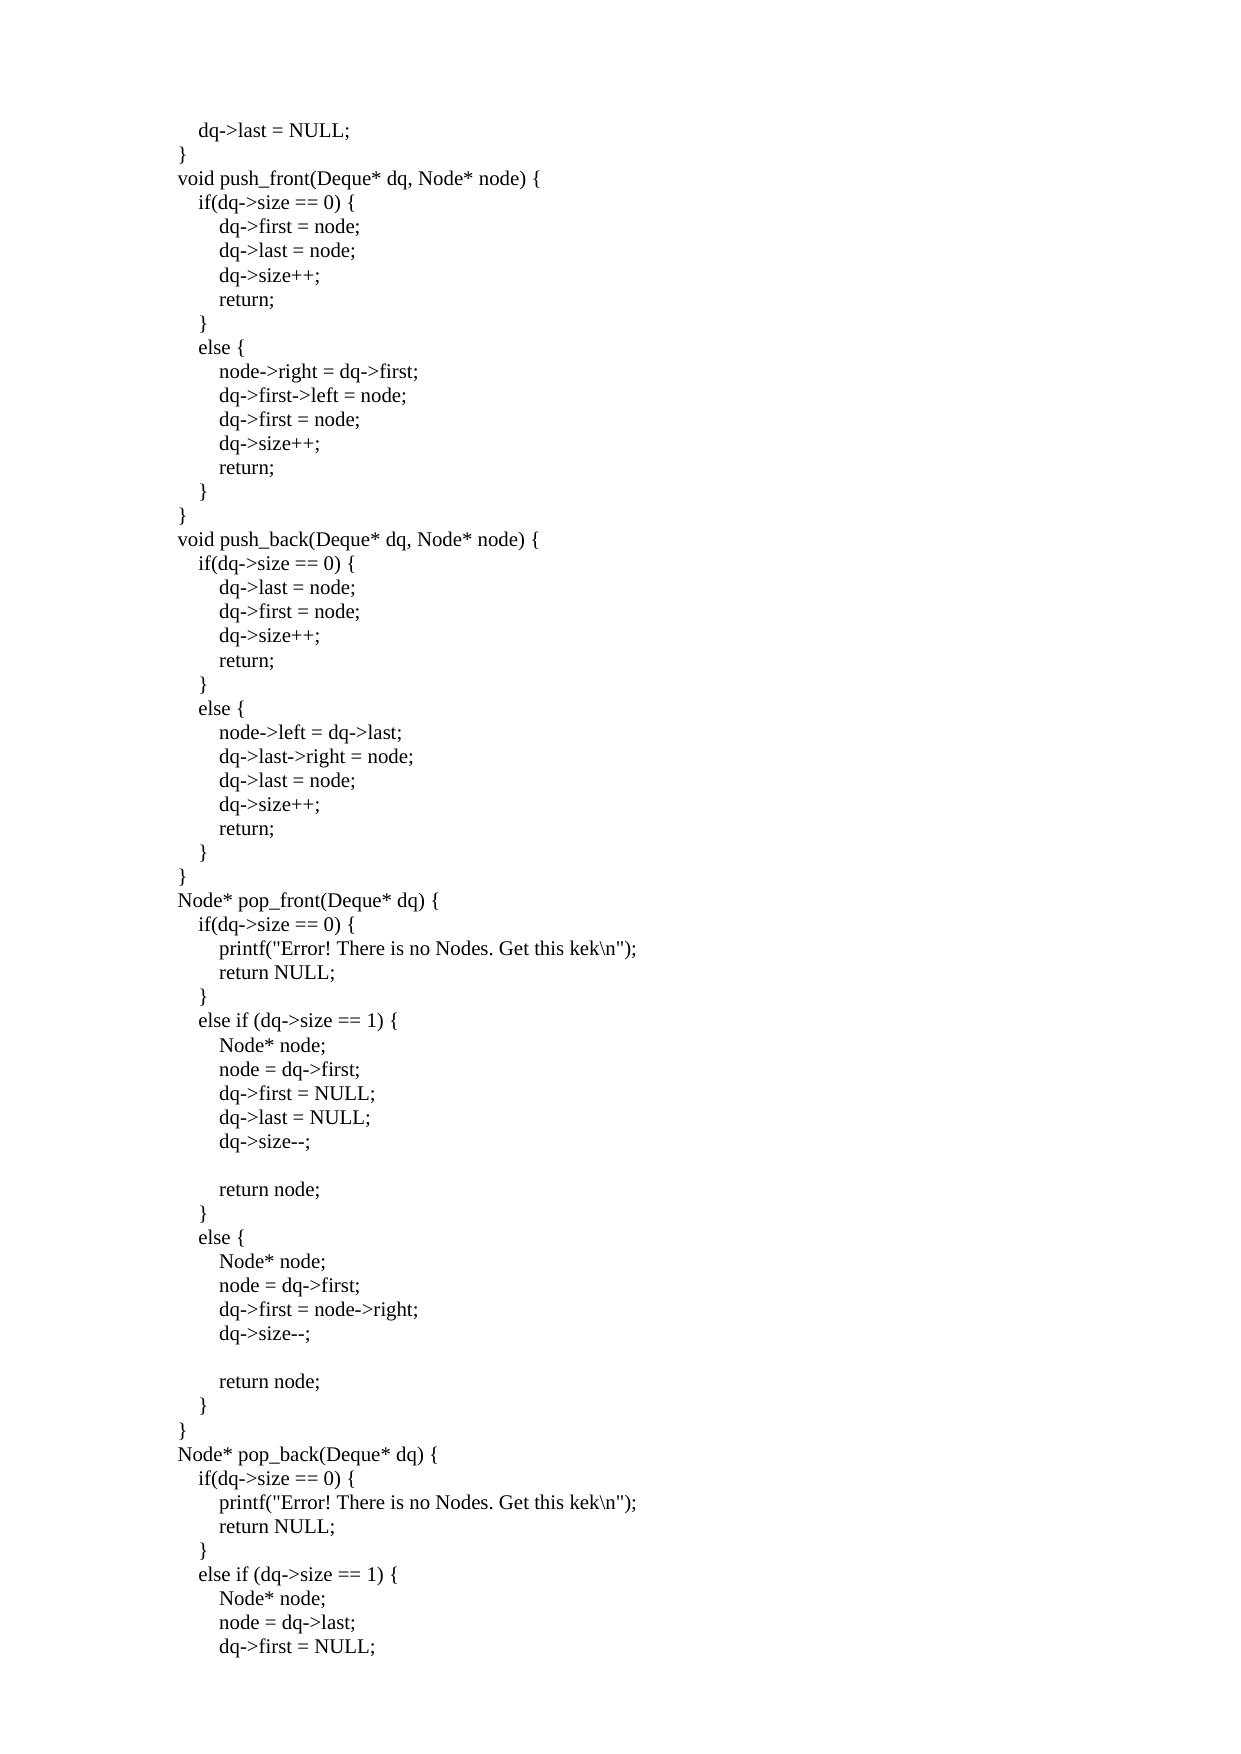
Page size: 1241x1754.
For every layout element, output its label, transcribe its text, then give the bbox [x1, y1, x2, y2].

text return; [177, 816, 1152, 840]
text printf("Error! There is no Nodes. Get this kek\n"); [177, 936, 1152, 960]
text } [177, 840, 1152, 864]
text dq->size++; [177, 431, 1152, 455]
text dq->last = node; [177, 768, 1152, 792]
text Node* node; [177, 1032, 1152, 1057]
text Node* node; [177, 1249, 1152, 1273]
text dq->size++; [177, 792, 1152, 816]
text dq->first = node; [177, 599, 1152, 623]
text dq->first = NULL; [177, 1634, 1152, 1658]
text if(dq->size == 0) { [177, 1466, 1152, 1490]
text void push_front(Deque* dq, Node* node) { [177, 166, 1152, 190]
text } [177, 672, 1152, 696]
text else { [177, 1225, 1152, 1249]
text dq->last = node; [177, 238, 1152, 262]
text dq->size--; [177, 1321, 1152, 1345]
text dq->last = NULL; [177, 118, 1152, 142]
text dq->last = node; [177, 575, 1152, 599]
text } [177, 984, 1152, 1008]
text dq->last = NULL; [177, 1105, 1152, 1129]
text dq->first = NULL; [177, 1081, 1152, 1105]
text dq->first = node->right; [177, 1297, 1152, 1321]
text return node; [177, 1369, 1152, 1393]
text node->right = dq->first; [177, 359, 1152, 383]
text else if (dq->size == 1) { [177, 1562, 1152, 1586]
text return; [177, 287, 1152, 311]
text } [177, 1201, 1152, 1225]
text node = dq->last; [177, 1610, 1152, 1634]
text } [177, 142, 1152, 166]
text dq->first = node; [177, 407, 1152, 431]
text printf("Error! There is no Nodes. Get this kek\n"); [177, 1490, 1152, 1514]
text if(dq->size == 0) { [177, 912, 1152, 936]
text } [177, 479, 1152, 503]
text else { [177, 335, 1152, 359]
text } [177, 1417, 1152, 1442]
text } [177, 1393, 1152, 1417]
text if(dq->size == 0) { [177, 551, 1152, 575]
text Node* pop_front(Deque* dq) { [177, 888, 1152, 912]
text dq->last->right = node; [177, 744, 1152, 768]
text dq->first = node; [177, 214, 1152, 238]
text void push_back(Deque* dq, Node* node) { [177, 527, 1152, 551]
text Node* node; [177, 1586, 1152, 1610]
text return; [177, 455, 1152, 479]
text dq->size++; [177, 623, 1152, 647]
text return NULL; [177, 1514, 1152, 1538]
text if(dq->size == 0) { [177, 190, 1152, 214]
text } [177, 503, 1152, 527]
text return node; [177, 1177, 1152, 1201]
text } [177, 311, 1152, 335]
text } [177, 864, 1152, 888]
text node = dq->first; [177, 1273, 1152, 1297]
text Node* pop_back(Deque* dq) { [177, 1442, 1152, 1466]
text else if (dq->size == 1) { [177, 1008, 1152, 1032]
text else { [177, 696, 1152, 720]
text dq->size++; [177, 262, 1152, 287]
text node->left = dq->last; [177, 720, 1152, 744]
text node = dq->first; [177, 1057, 1152, 1081]
text return NULL; [177, 960, 1152, 984]
text dq->first->left = node; [177, 383, 1152, 407]
text dq->size--; [177, 1129, 1152, 1153]
text return; [177, 647, 1152, 672]
text } [177, 1538, 1152, 1562]
